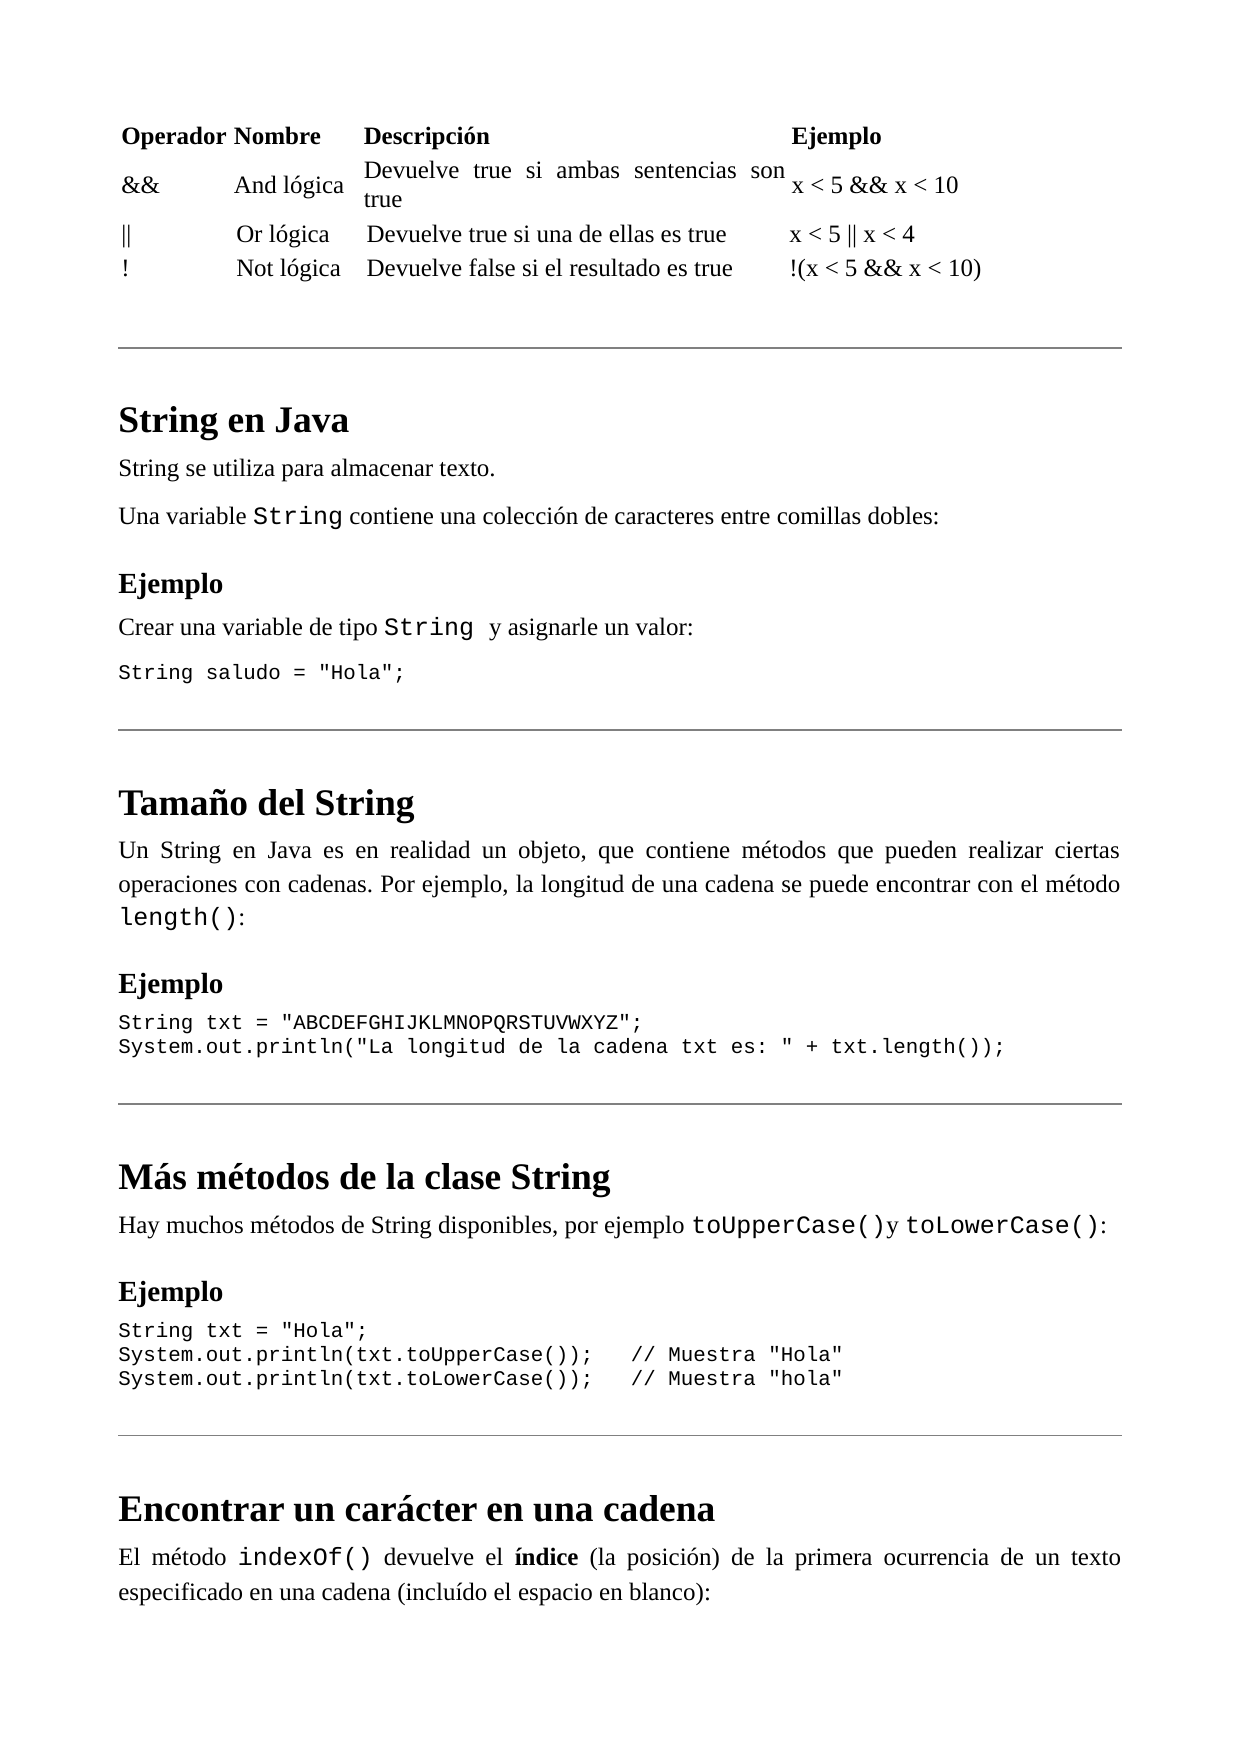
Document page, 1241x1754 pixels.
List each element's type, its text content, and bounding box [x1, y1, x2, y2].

table_cell !(x < 5 && x < 10) [786, 251, 989, 285]
table_header || [118, 216, 233, 251]
table_header Nombre [231, 118, 361, 153]
table_cell And lógica [231, 153, 361, 216]
table_header [989, 118, 1020, 153]
table_cell Not lógica [233, 251, 363, 285]
table_cell [989, 153, 1020, 216]
text El método indexOf() devuelve el índice (la posición) de la primera ocurrencia de un texto especificado en una cadena (incluído el espacio en blanco): [118, 1542, 1122, 1605]
text Crear una variable de tipo String y asignarle un valor: [118, 612, 1122, 643]
subtitle Encontrar un carácter en una cadena [118, 1486, 1122, 1529]
subtitle Ejemplo [118, 1274, 1122, 1308]
text Una variable String contiene una colección de caracteres entre comillas dobles: [118, 501, 1122, 532]
text System.out.println("La longitud de la cadena txt es: " + txt.length()); [118, 1036, 1122, 1059]
table_header Or lógica [233, 216, 363, 251]
table_header x < 5 || x < 4 [786, 216, 989, 251]
table_cell Devuelve false si el resultado es true [364, 251, 786, 285]
text String txt = "Hola"; [118, 1320, 1122, 1344]
table_cell x < 5 && x < 10 [789, 153, 989, 216]
text Hay muchos métodos de String disponibles, por ejemplo toUpperCase()y toLowerCase(): [118, 1210, 1122, 1241]
text System.out.println(txt.toLowerCase()); // Muestra "hola" [118, 1368, 1122, 1391]
table_header Operador [118, 118, 231, 153]
text String txt = "ABCDEFGHIJKLMNOPQRSTUVWXYZ"; [118, 1012, 1122, 1036]
subtitle Ejemplo [118, 566, 1122, 599]
table_header Ejemplo [789, 118, 989, 153]
subtitle Ejemplo [118, 966, 1122, 1000]
table_header Devuelve true si una de ellas es true [364, 216, 786, 251]
subtitle Más métodos de la clase String [118, 1154, 1122, 1197]
text System.out.println(txt.toUpperCase()); // Muestra "Hola" [118, 1344, 1122, 1368]
table_cell Devuelve true si ambas sentencias son true [361, 153, 788, 216]
subtitle Tamaño del String [118, 780, 1122, 823]
text String saludo = "Hola"; [118, 662, 1122, 685]
table_cell && [118, 153, 231, 216]
text String se utiliza para almacenar texto. [118, 453, 1122, 482]
text Un String en Java es en realidad un objeto, que contiene métodos que pueden realizar ciertas operaciones con cadenas. Por ejemplo, la longitud de una cadena se puede encontrar con el método length(): [118, 836, 1122, 932]
table_header [989, 216, 1006, 251]
subtitle String en Java [118, 398, 1122, 441]
table_header Descripción [361, 118, 788, 153]
table_cell ! [118, 251, 233, 285]
table_cell [989, 251, 1006, 285]
